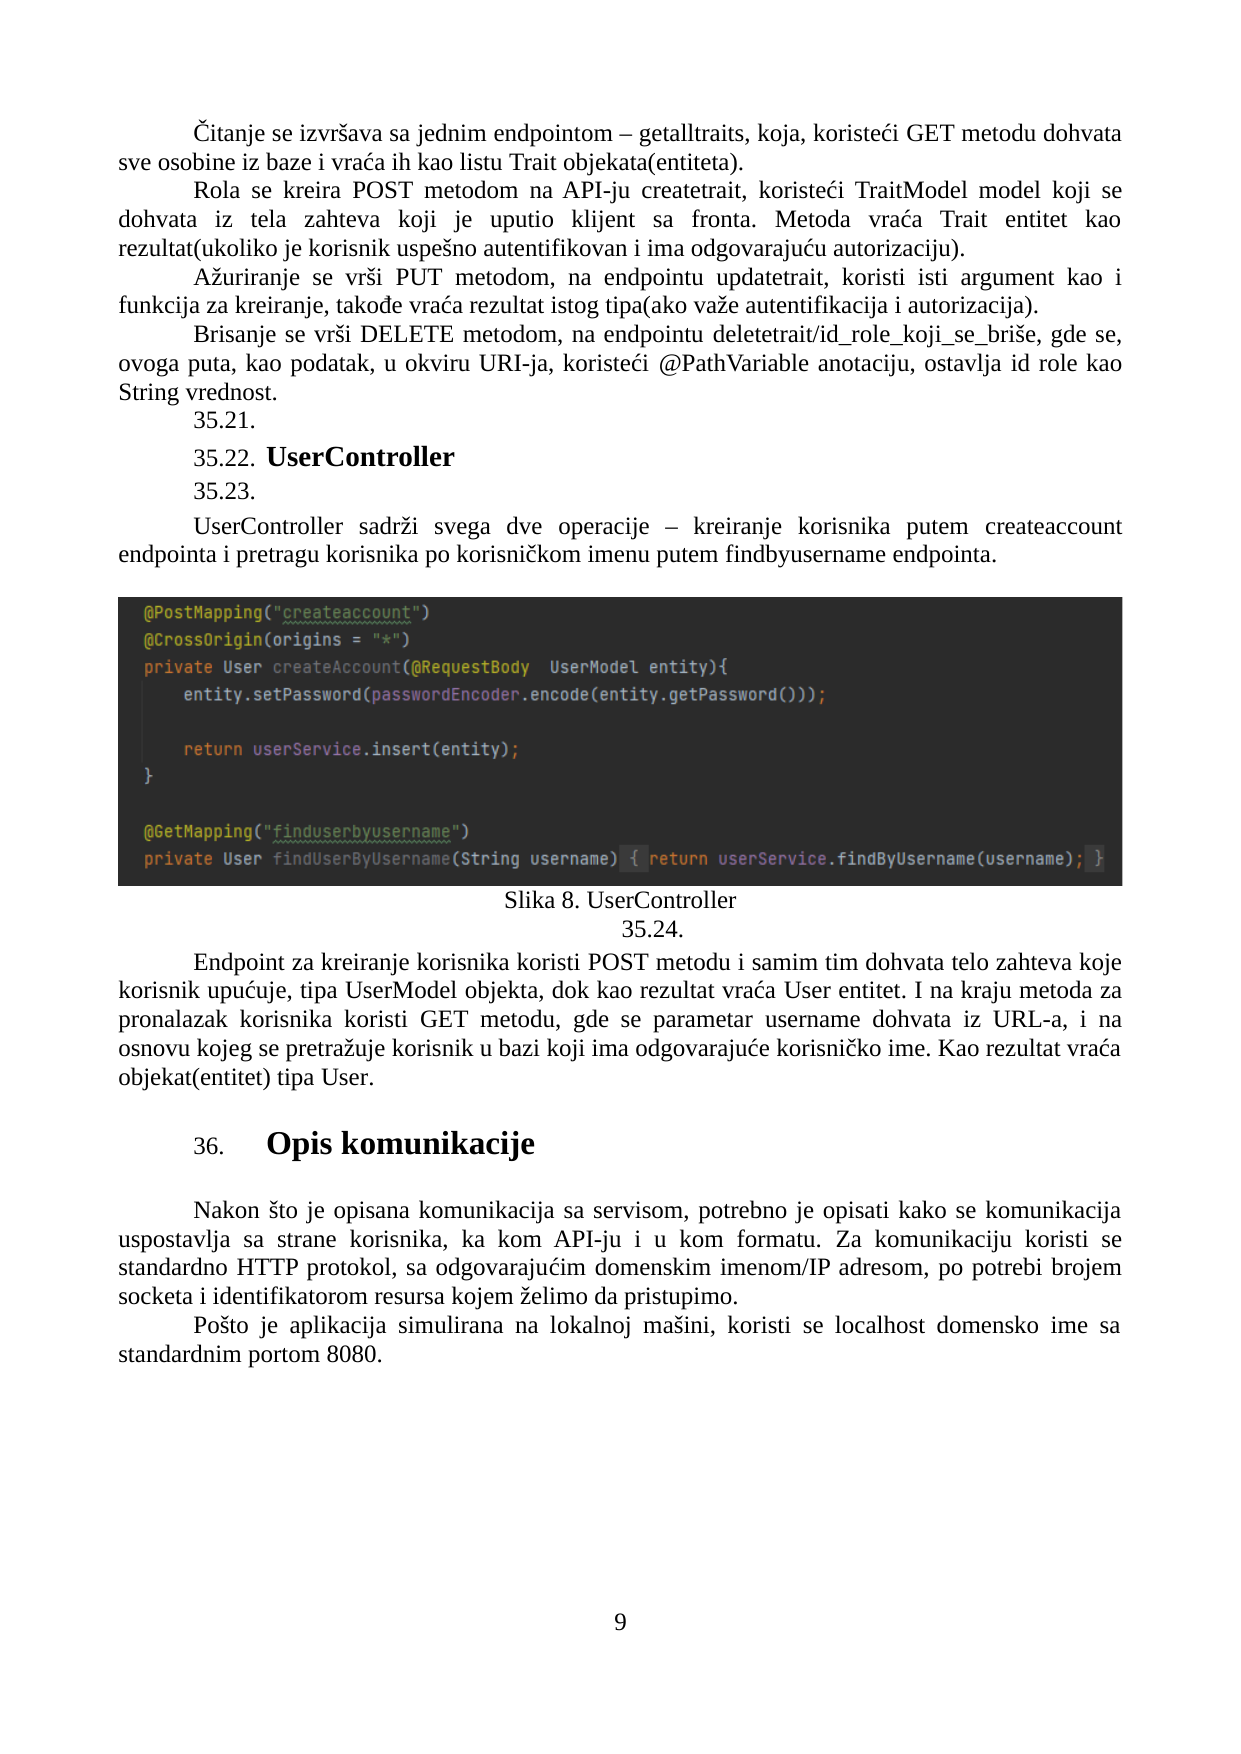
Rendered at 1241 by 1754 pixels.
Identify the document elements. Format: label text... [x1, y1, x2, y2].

text Rola se kreira POST metodom na API-ju createtrait, koristeći TraitModel model koji se dohvata iz tela zahteva koji je uputio klijent sa fronta. Metoda vraća Trait entitet kao rezultat(ukoliko je korisnik uspešno autentifikovan i ima odgovarajuću autorizaciju). [118, 176, 1122, 262]
text Endpoint za kreiranje korisnika koristi POST metodu i samim tim dohvata telo zahteva koje korisnik upućuje, tipa UserModel objekta, dok kao rezultat vraća User entitet. I na kraju metoda za pronalazak korisnika koristi GET metodu, gde se parametar username dohvata iz URL-a, i na osnovu kojeg se pretražuje korisnik u bazi koji ima odgovarajuće korisničko ime. Kao rezultat vraća objekat(entitet) tipa User. [118, 947, 1122, 1091]
picture [118, 597, 1123, 886]
text Čitanje se izvršava sa jednim endpointom – getalltraits, koja, koristeći GET metodu dohvata sve osobine iz baze i vraća ih kao listu Trait objekata(entiteta). [118, 118, 1122, 176]
text Ažuriranje se vrši PUT metodom, na endpointu updatetrait, koristi isti argument kao i funkcija za kreiranje, takođe vraća rezultat istog tipa(ako važe autentifikacija i autorizacija). [118, 262, 1122, 319]
text Brisanje se vrši DELETE metodom, na endpointu deletetrait/id_role_koji_se_briše, gde se, ovoga puta, kao podatak, u okviru URI-ja, koristeći @PathVariable anotaciju, ostavlja id role kao String vrednost. [118, 319, 1122, 406]
text Nakon što je opisana komunikacija sa servisom, potrebno je opisati kako se komunikacija uspostavlja sa strane korisnika, ka kom API-ju i u kom formatu. Za komunikaciju koristi se standardno HTTP protokol, sa odgovarajućim domenskim imenom/IP adresom, po potrebi brojem socketa i identifikatorom resursa kojem želimo da pristupimo. [118, 1195, 1122, 1310]
text UserController sadrži svega dve operacije – kreiranje korisnika putem createaccount endpointa i pretragu korisnika po korisničkom imenu putem findbyusername endpointa. [118, 511, 1122, 568]
subtitle Opis komunikacije [118, 1124, 1122, 1162]
text Slika 8. UserController [118, 886, 1122, 914]
subtitle UserController [118, 439, 1122, 472]
text Pošto je aplikacija simulirana na lokalnoj mašini, koristi se localhost domensko ime sa standardnim portom 8080. [118, 1310, 1122, 1367]
